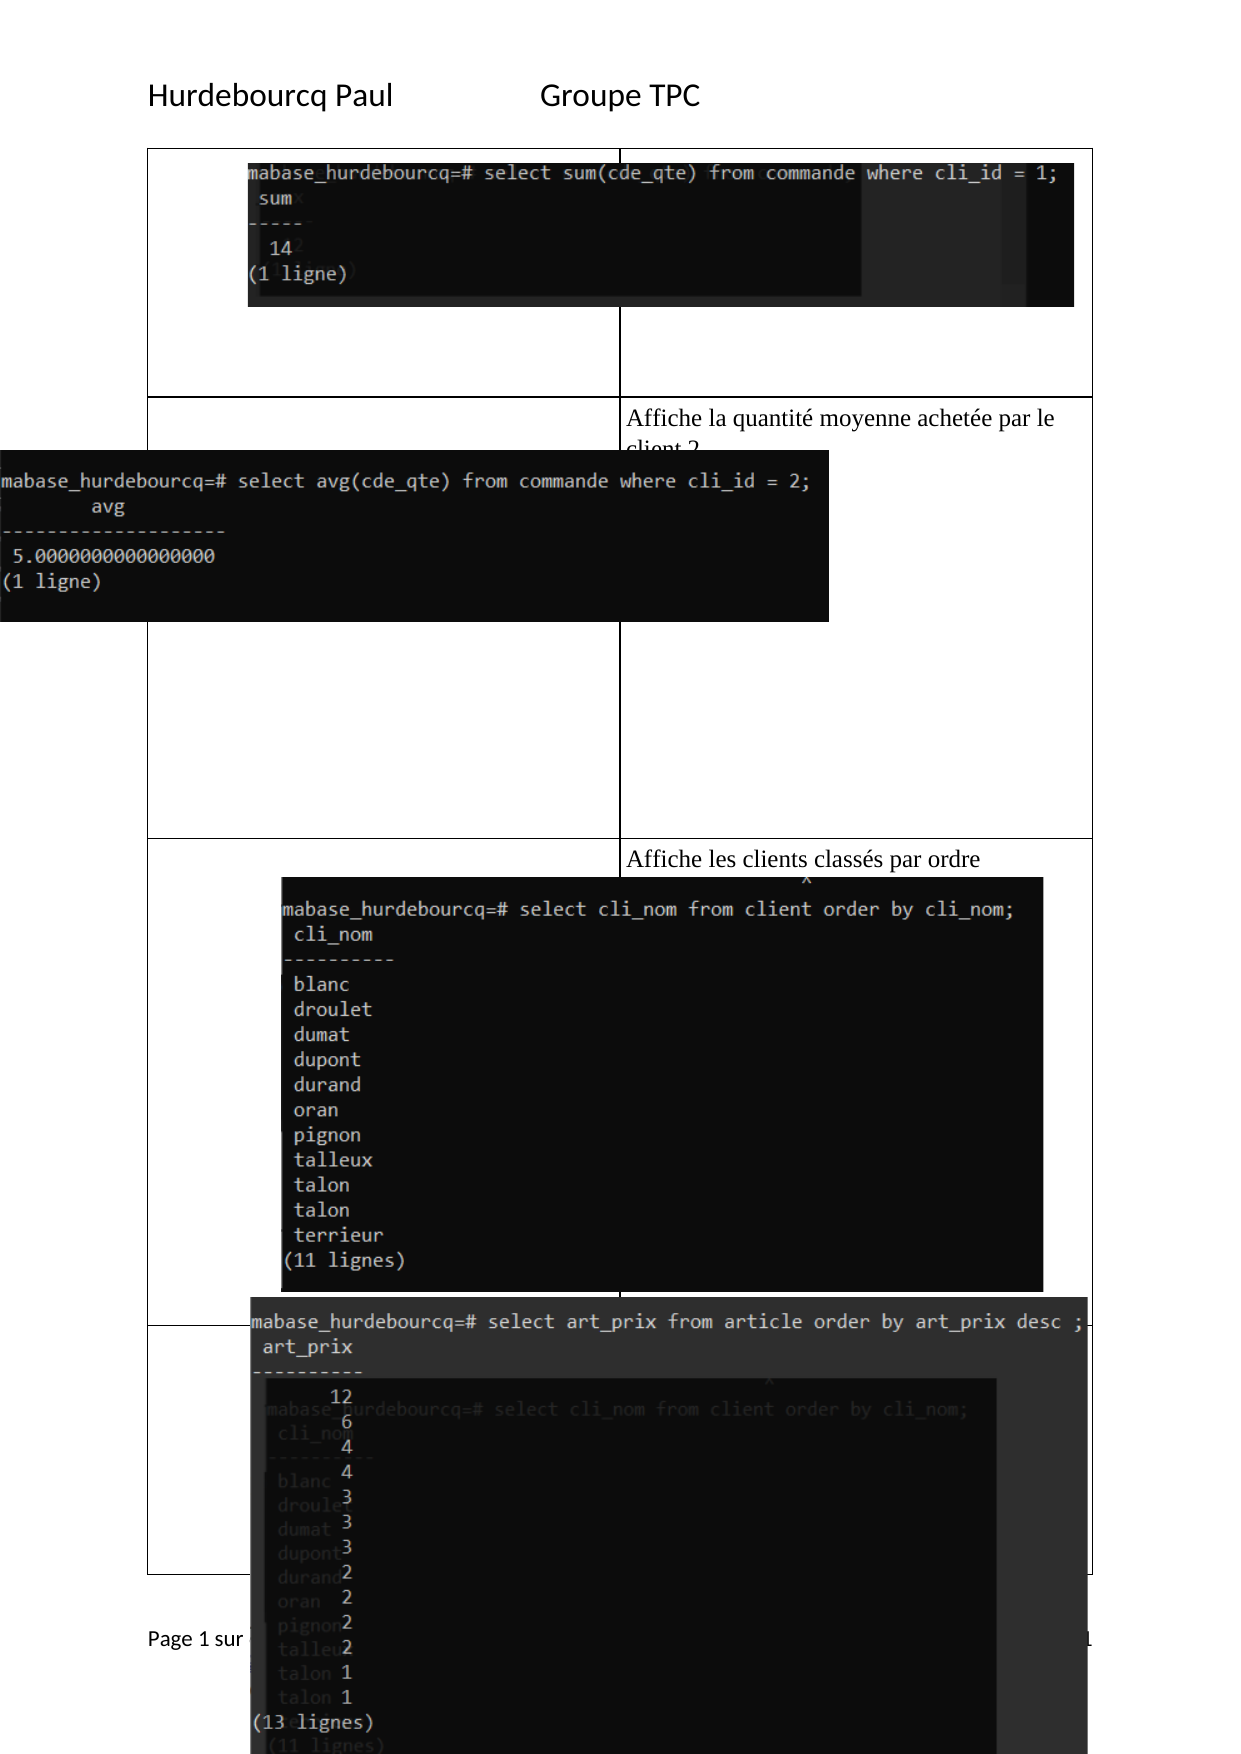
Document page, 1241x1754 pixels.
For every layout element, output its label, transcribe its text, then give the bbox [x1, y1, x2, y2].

picture [281, 877, 1044, 1292]
table_cell Affiche la quantité moyenne achetée par le client 2. [621, 398, 1092, 838]
table_cell [148, 839, 619, 1325]
table_cell [148, 398, 619, 450]
table_cell [148, 149, 619, 396]
table_cell Affiche les clients classés par ordre alphabétique de leur nom. [621, 839, 1092, 1325]
picture [247, 163, 1075, 307]
table_cell [148, 1326, 250, 1574]
picture [250, 1297, 1088, 1754]
picture [0, 450, 829, 622]
table_cell [148, 622, 619, 838]
table_cell [621, 149, 1092, 396]
